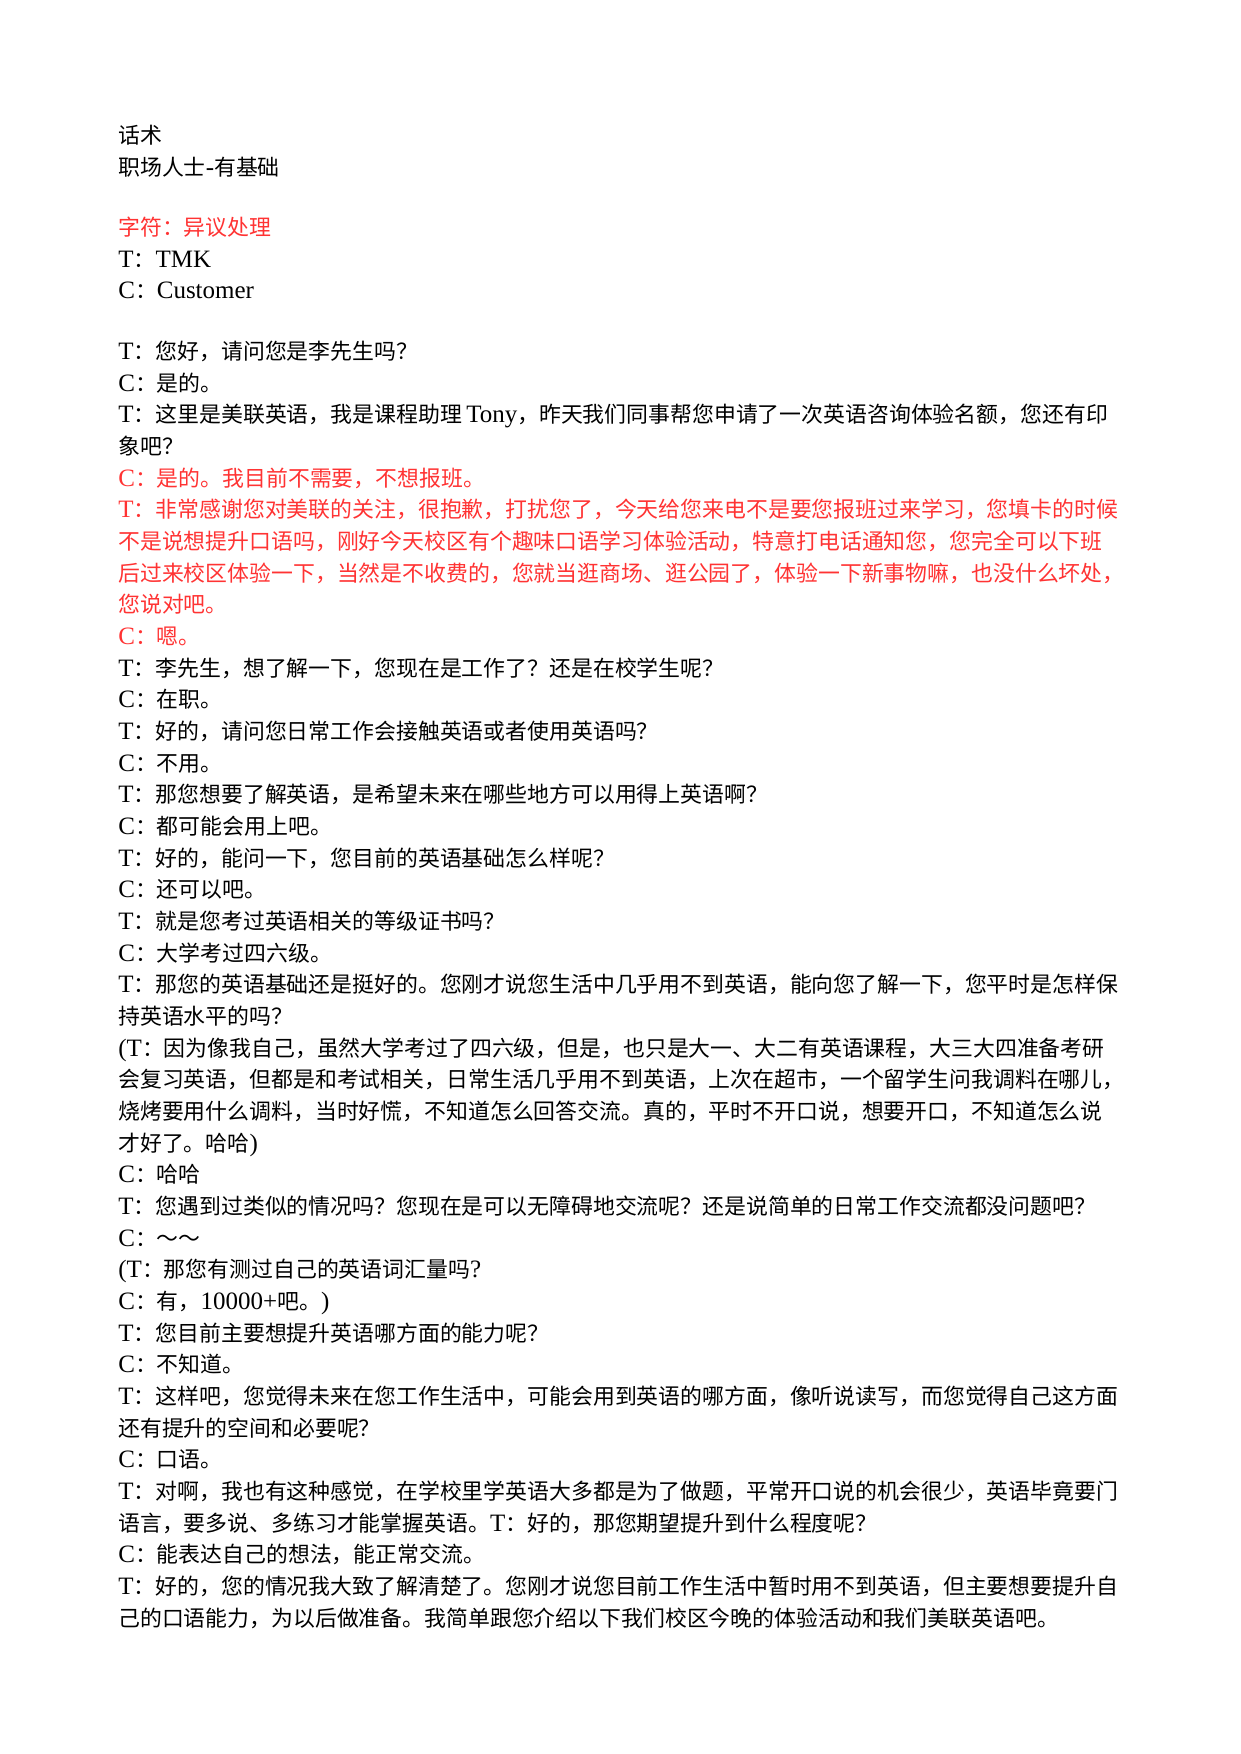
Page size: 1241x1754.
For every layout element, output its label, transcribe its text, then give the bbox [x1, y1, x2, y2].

text C：在职。 [118, 682, 1122, 714]
text C：还可以吧。 [118, 872, 1122, 904]
text C：～～ [118, 1221, 1122, 1252]
text 话术 [118, 118, 1122, 150]
text C：Customer [118, 273, 1122, 305]
text C：是的。 [118, 366, 1122, 397]
text C：是的。我目前不需要，不想报班。 [118, 461, 1122, 492]
text T：那您想要了解英语，是希望未来在哪些地方可以用得上英语啊？ [118, 777, 1122, 809]
text T：李先生，想了解一下，您现在是工作了？还是在校学生呢？ [118, 651, 1122, 682]
text C：有，10000+吧。) [118, 1284, 1122, 1316]
text (T：那您有测过自己的英语词汇量吗? [118, 1252, 1122, 1284]
text C：大学考过四六级。 [118, 936, 1122, 967]
text T：好的，您的情况我大致了解清楚了。您刚才说您目前工作生活中暂时用不到英语，但主要想要提升自己的口语能力，为以后做准备。我简单跟您介绍以下我们校区今晚的体验活动和我们美联英语吧。 [118, 1569, 1122, 1632]
text C：口语。 [118, 1442, 1122, 1474]
text (T：因为像我自己，虽然大学考过了四六级，但是，也只是大一、大二有英语课程，大三大四准备考研会复习英语，但都是和考试相关，日常生活几乎用不到英语，上次在超市，一个留学生问我调料在哪儿，烧烤要用什么调料，当时好慌，不知道怎么回答交流。真的，平时不开口说，想要开口，不知道怎么说才好了。哈哈) [118, 1031, 1122, 1157]
text T：好的，请问您日常工作会接触英语或者使用英语吗？ [118, 714, 1122, 746]
text C：不知道。 [118, 1347, 1122, 1379]
text T：就是您考过英语相关的等级证书吗？ [118, 904, 1122, 936]
text T：对啊，我也有这种感觉，在学校里学英语大多都是为了做题，平常开口说的机会很少，英语毕竟要门语言，要多说、多练习才能掌握英语。T：好的，那您期望提升到什么程度呢？ [118, 1474, 1122, 1537]
text T：非常感谢您对美联的关注，很抱歉，打扰您了，今天给您来电不是要您报班过来学习，您填卡的时候不是说想提升口语吗，刚好今天校区有个趣味口语学习体验活动，特意打电话通知您，您完全可以下班后过来校区体验一下，当然是不收费的，您就当逛商场、逛公园了，体验一下新事物嘛，也没什么坏处，您说对吧。 [118, 492, 1122, 619]
text C：都可能会用上吧。 [118, 809, 1122, 841]
text C：嗯。 [118, 619, 1122, 651]
text C：能表达自己的想法，能正常交流。 [118, 1537, 1122, 1569]
text T：好的，能问一下，您目前的英语基础怎么样呢？ [118, 841, 1122, 872]
text T：这里是美联英语，我是课程助理Tony，昨天我们同事帮您申请了一次英语咨询体验名额，您还有印象吧？ [118, 397, 1122, 461]
text T：您目前主要想提升英语哪方面的能力呢？ [118, 1316, 1122, 1347]
text C：哈哈 [118, 1157, 1122, 1189]
text T：您遇到过类似的情况吗？您现在是可以无障碍地交流呢？还是说简单的日常工作交流都没问题吧？ [118, 1189, 1122, 1221]
text T：那您的英语基础还是挺好的。您刚才说您生活中几乎用不到英语，能向您了解一下，您平时是怎样保持英语水平的吗？ [118, 967, 1122, 1031]
text C：不用。 [118, 746, 1122, 777]
text T：TMK [118, 242, 1122, 273]
text 职场人士-有基础 [118, 150, 1122, 181]
text T：这样吧，您觉得未来在您工作生活中，可能会用到英语的哪方面，像听说读写，而您觉得自己这方面还有提升的空间和必要呢？ [118, 1379, 1122, 1442]
text 字符：异议处理 [118, 210, 1122, 242]
text T：您好，请问您是李先生吗？ [118, 334, 1122, 366]
